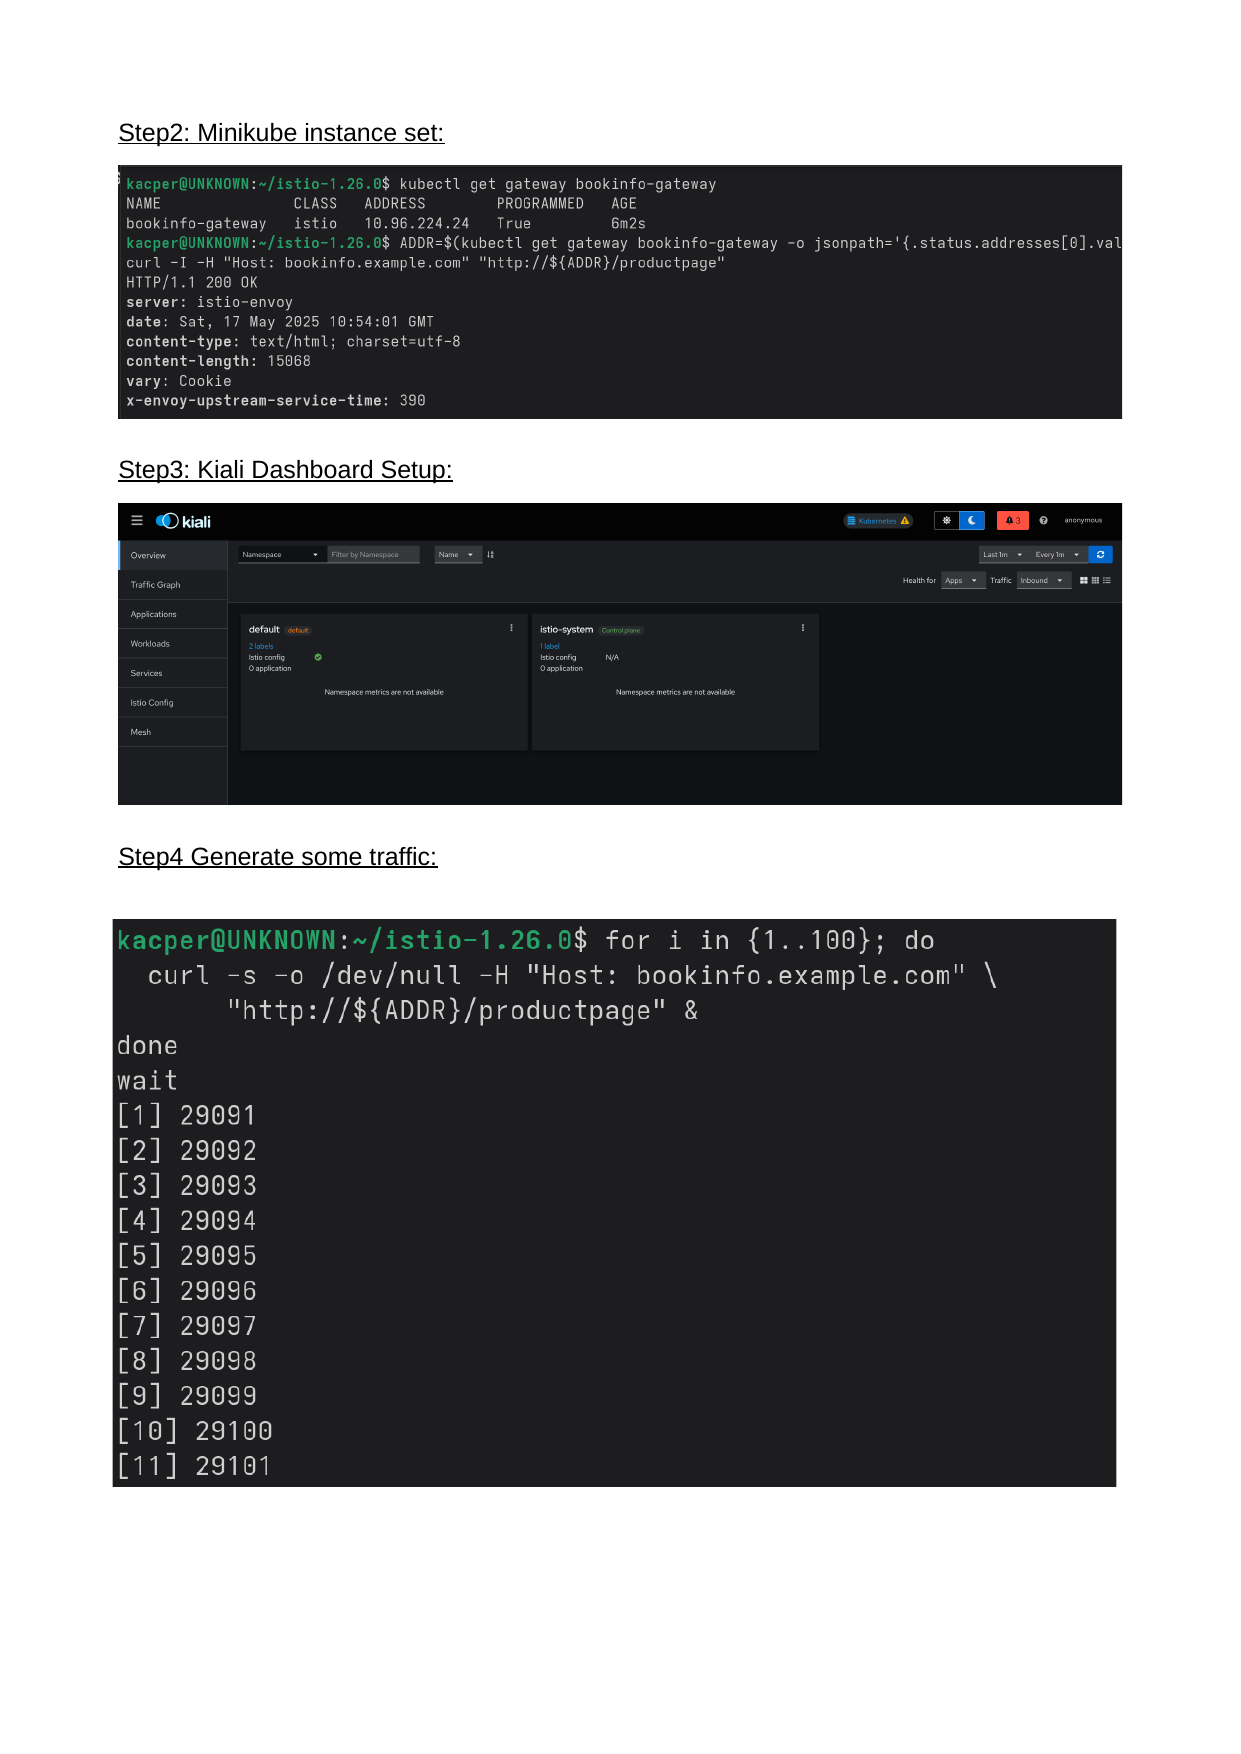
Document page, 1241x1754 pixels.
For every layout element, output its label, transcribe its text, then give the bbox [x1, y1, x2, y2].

text Step3: Kiali Dashboard Setup: [118, 419, 1122, 484]
text Step4 Generate some traffic: [118, 805, 1122, 1581]
text Step2: Minikube instance set: [118, 118, 1122, 147]
picture [112, 919, 1117, 1487]
picture [118, 165, 1123, 419]
picture [118, 503, 1123, 805]
